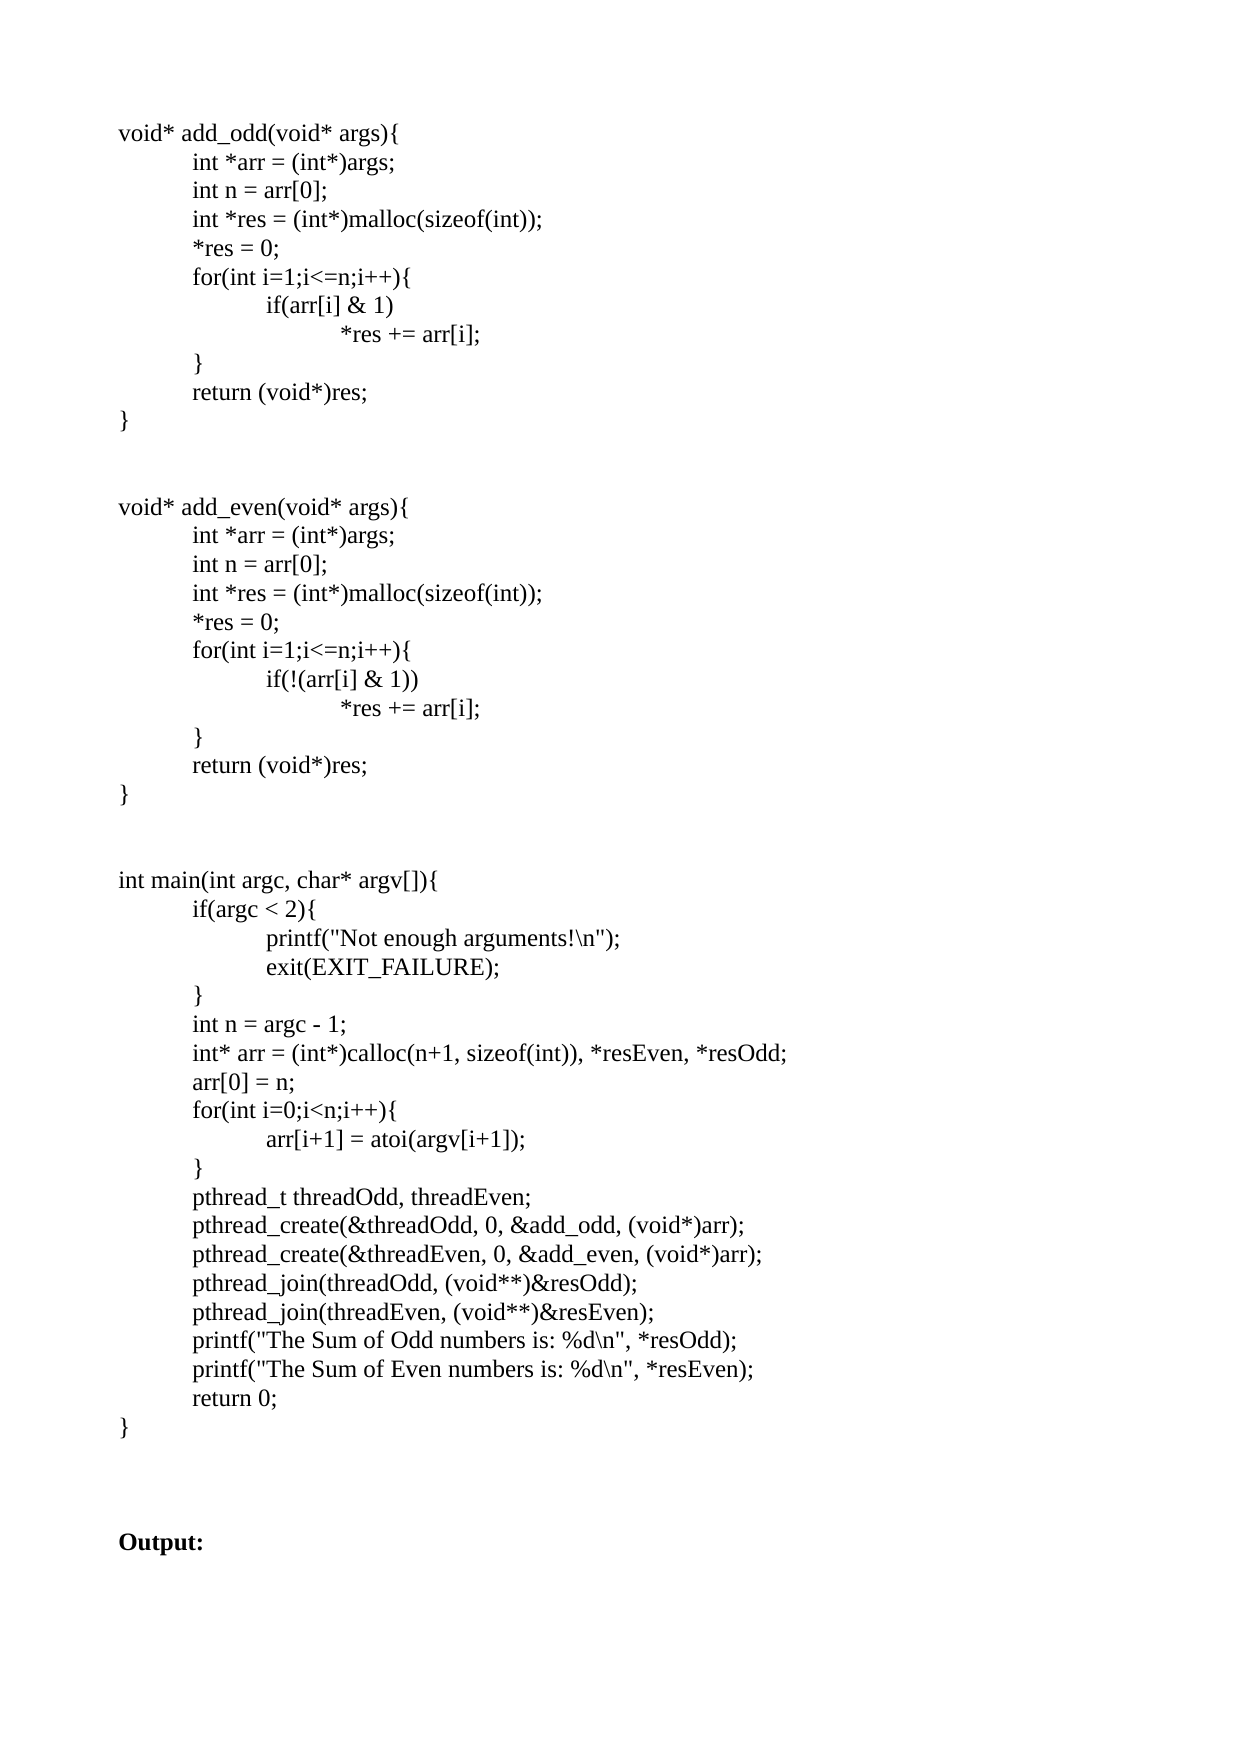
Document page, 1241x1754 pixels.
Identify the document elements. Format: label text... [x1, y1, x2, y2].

text int *res = (int*)malloc(sizeof(int)); [118, 578, 1122, 607]
text int n = arr[0]; [118, 549, 1122, 578]
text *res = 0; [118, 607, 1122, 636]
text printf("Not enough arguments!\n"); [118, 923, 1122, 952]
text printf("The Sum of Even numbers is: %d\n", *resEven); [118, 1354, 1122, 1383]
text *res += arr[i]; [118, 319, 1122, 348]
text } [118, 1412, 1122, 1441]
text int n = argc - 1; [118, 1009, 1122, 1038]
text return (void*)res; [118, 377, 1122, 406]
text int* arr = (int*)calloc(n+1, sizeof(int)), *resEven, *resOdd; [118, 1038, 1122, 1067]
text } [118, 779, 1122, 808]
text arr[0] = n; [118, 1067, 1122, 1096]
text for(int i=1;i<=n;i++){ [118, 636, 1122, 664]
text void* add_even(void* args){ [118, 492, 1122, 521]
text int main(int argc, char* argv[]){ [118, 866, 1122, 894]
text pthread_join(threadOdd, (void**)&resOdd); [118, 1268, 1122, 1297]
text int *arr = (int*)args; [118, 147, 1122, 176]
text arr[i+1] = atoi(argv[i+1]); [118, 1124, 1122, 1153]
text int n = arr[0]; [118, 176, 1122, 204]
text pthread_create(&threadEven, 0, &add_even, (void*)arr); [118, 1239, 1122, 1268]
text for(int i=0;i<n;i++){ [118, 1096, 1122, 1124]
text return 0; [118, 1383, 1122, 1412]
text } [118, 1153, 1122, 1182]
text if(argc < 2){ [118, 894, 1122, 923]
text printf("The Sum of Odd numbers is: %d\n", *resOdd); [118, 1326, 1122, 1354]
text return (void*)res; [118, 751, 1122, 779]
text for(int i=1;i<=n;i++){ [118, 262, 1122, 291]
text int *arr = (int*)args; [118, 521, 1122, 549]
text if(!(arr[i] & 1)) [118, 664, 1122, 693]
text pthread_create(&threadOdd, 0, &add_odd, (void*)arr); [118, 1211, 1122, 1239]
text } [118, 348, 1122, 377]
text exit(EXIT_FAILURE); [118, 952, 1122, 981]
text int *res = (int*)malloc(sizeof(int)); [118, 204, 1122, 233]
text if(arr[i] & 1) [118, 291, 1122, 319]
text *res = 0; [118, 233, 1122, 262]
text } [118, 981, 1122, 1009]
text *res += arr[i]; [118, 693, 1122, 722]
text Output: [118, 1527, 1122, 1556]
text pthread_t threadOdd, threadEven; [118, 1182, 1122, 1211]
text } [118, 406, 1122, 434]
text void* add_odd(void* args){ [118, 118, 1122, 147]
text pthread_join(threadEven, (void**)&resEven); [118, 1297, 1122, 1326]
text } [118, 722, 1122, 751]
